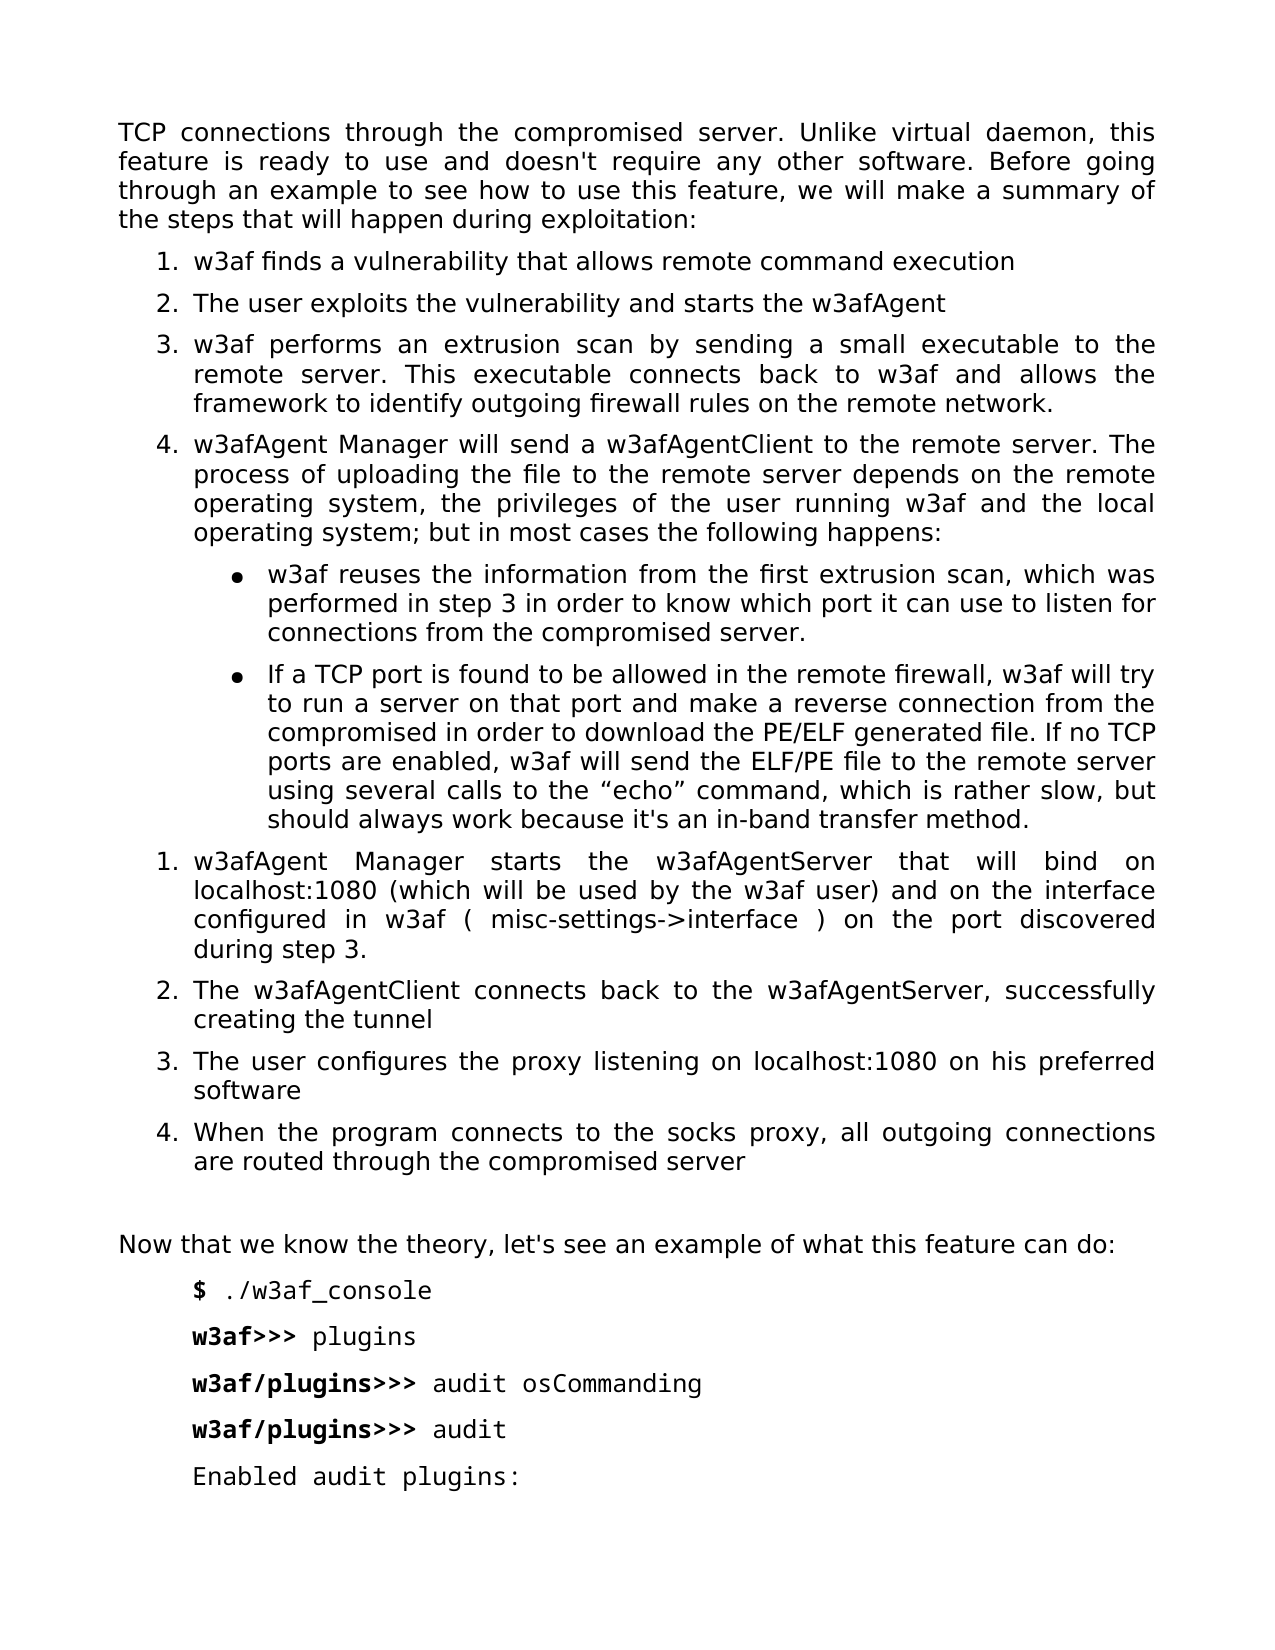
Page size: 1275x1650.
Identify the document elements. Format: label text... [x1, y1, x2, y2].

text Now that we know the theory, let's see an example of what this feature can do: [118, 1231, 1157, 1260]
text w3af/plugins>>> audit [192, 1412, 1157, 1446]
list The user exploits the vulnerability and starts the w3afAgent [156, 289, 1157, 318]
list w3afAgent Manager will send a w3afAgentClient to the remote server. The process of uploading the file to the remote server depends on the remote operating system, the privileges of the user running w3af and the local operating system; but in most cases the following happens: [156, 431, 1157, 547]
text w3af/plugins>>> audit osCommanding [192, 1365, 1157, 1399]
list w3af finds a vulnerability that allows remote command execution [156, 247, 1157, 276]
list w3af reuses the information from the first extrusion scan, which was performed in step 3 in order to know which port it can use to listen for connections from the compromised server. [229, 560, 1157, 647]
text Enabled audit plugins: [192, 1458, 1157, 1493]
list If a TCP port is found to be allowed in the remote firewall, w3af will try to run a server on that port and make a reverse connection from the compromised in order to download the PE/ELF generated file. If no TCP ports are enabled, w3af will send the ELF/PE file to the remote server using several calls to the “echo” command, which is rather slow, but should always work because it's an in-band transfer method. [229, 660, 1157, 835]
list The w3afAgentClient connects back to the w3afAgentServer, successfully creating the tunnel [156, 976, 1157, 1035]
list w3af performs an extrusion scan by sending a small executable to the remote server. This executable connects back to w3af and allows the framework to identify outgoing firewall rules on the remote network. [156, 331, 1157, 418]
list w3afAgent Manager starts the w3afAgentServer that will bind on localhost:1080 (which will be used by the w3af user) and on the interface configured in w3af ( misc-settings->interface ) on the port discovered during step 3. [156, 847, 1157, 964]
list The user configures the proxy listening on localhost:1080 on his preferred software [156, 1047, 1157, 1106]
text $ ./w3af_console [192, 1272, 1157, 1306]
text w3af>>> plugins [192, 1319, 1157, 1353]
list When the program connects to the socks proxy, all outgoing connections are routed through the compromised server [156, 1118, 1157, 1176]
text TCP connections through the compromised server. Unlike virtual daemon, this feature is ready to use and doesn't require any other software. Before going through an example to see how to use this feature, we will make a summary of the steps that will happen during exploitation: [118, 118, 1157, 235]
